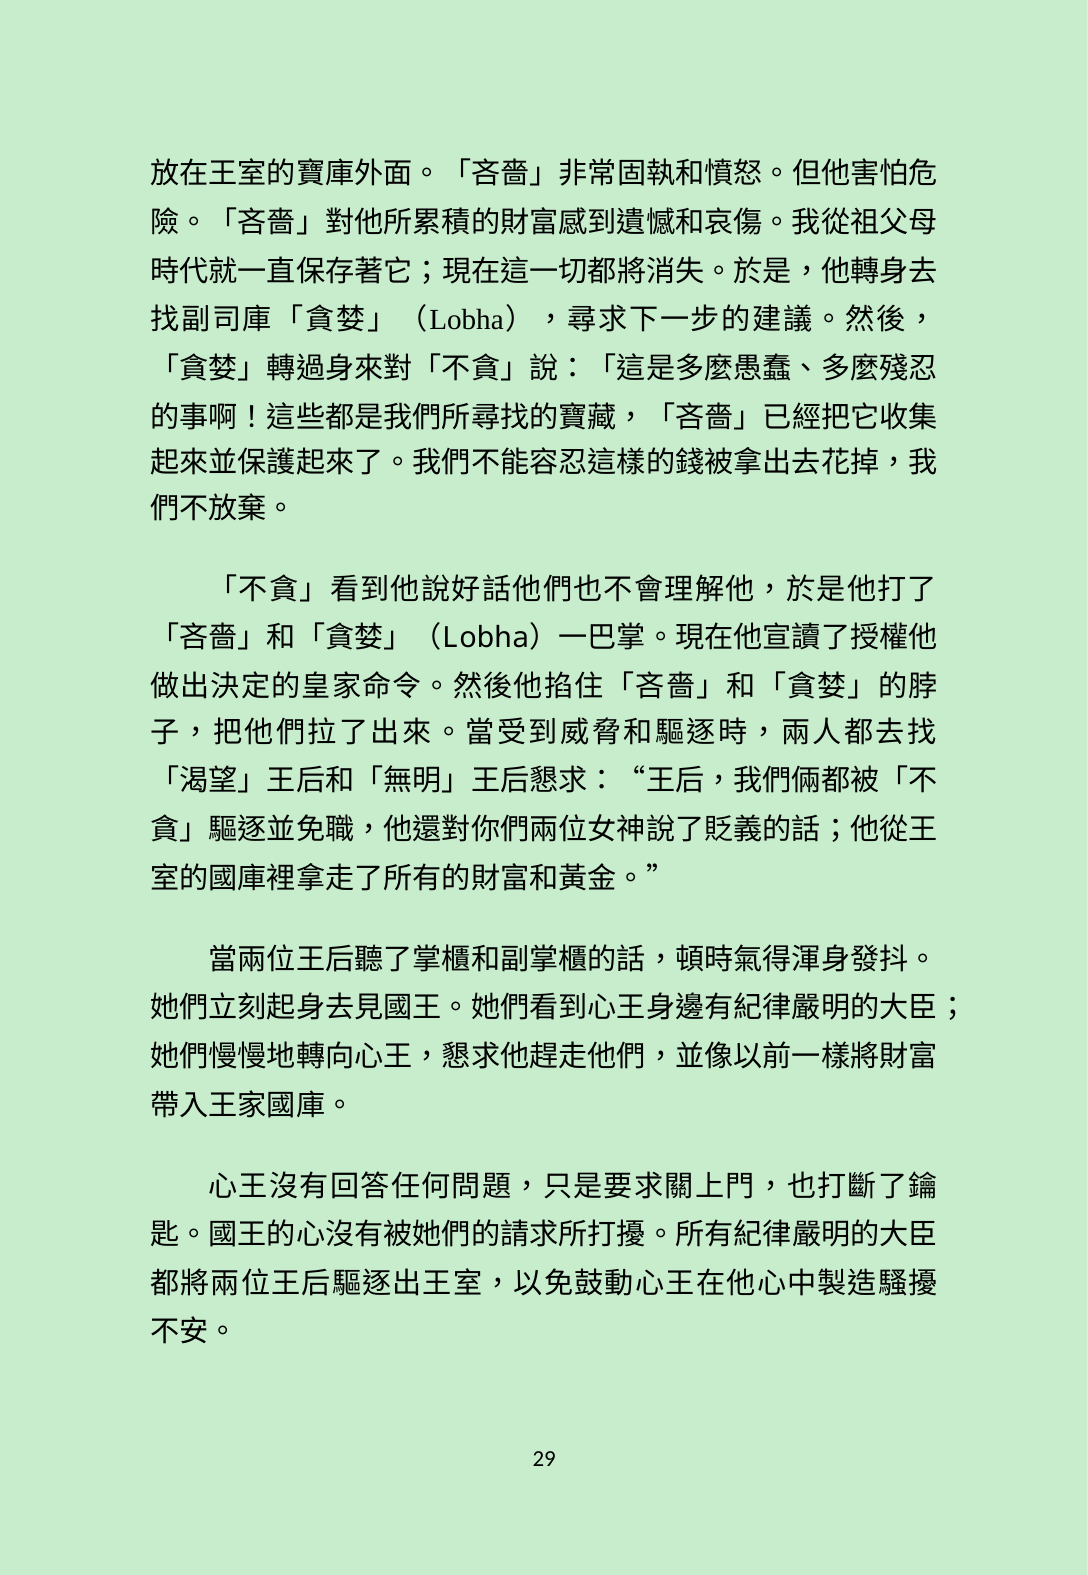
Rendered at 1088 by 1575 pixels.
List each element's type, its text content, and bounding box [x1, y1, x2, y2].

text 「不貪」看到他說好話他們也不會理解他，於是他打了「吝嗇」和「貪婪」（Lobha）一巴掌。現在他宣讀了授權他做出決定的皇家命令。然後他掐住「吝嗇」和「貪婪」的脖子，把他們拉了出來。當受到威脅和驅逐時，兩人都去找 「渴望」王后和「無明」王后懇求：“王后，我們倆都被「不貪」驅逐並免職，他還對你們兩位女神說了貶義的話；他從王室的國庫裡拿走了所有的財富和黃金。” [150, 565, 938, 897]
text 放在王室的寶庫外面。「吝嗇」非常固執和憤怒。但他害怕危險。「吝嗇」對他所累積的財富感到遺憾和哀傷。我從祖父母時代就一直保存著它；現在這一切都將消失。於是，他轉身去找副司庫「貪婪」（Lobha），尋求下一步的建議。然後，「貪婪」轉過身來對「不貪」說：「這是多麼愚蠢、多麼殘忍的事啊！這些都是我們所尋找的寶藏，「吝嗇」已經把它收集起來並保護起來了。我們不能容忍這樣的錢被拿出去花掉，我們不放棄。 [150, 150, 938, 527]
text 心王沒有回答任何問題，只是要求關上門，也打斷了鑰匙。國王的心沒有被她們的請求所打擾。所有紀律嚴明的大臣都將兩位王后驅逐出王室，以免鼓動心王在他心中製造騷擾 不安。 [150, 1162, 938, 1350]
text 當兩位王后聽了掌櫃和副掌櫃的話，頓時氣得渾身發抖。她們立刻起身去見國王。她們看到心王身邊有紀律嚴明的大臣；她們慢慢地轉向心王，懇求他趕走他們，並像以前一樣將財富帶入王家國庫。 [150, 935, 938, 1123]
